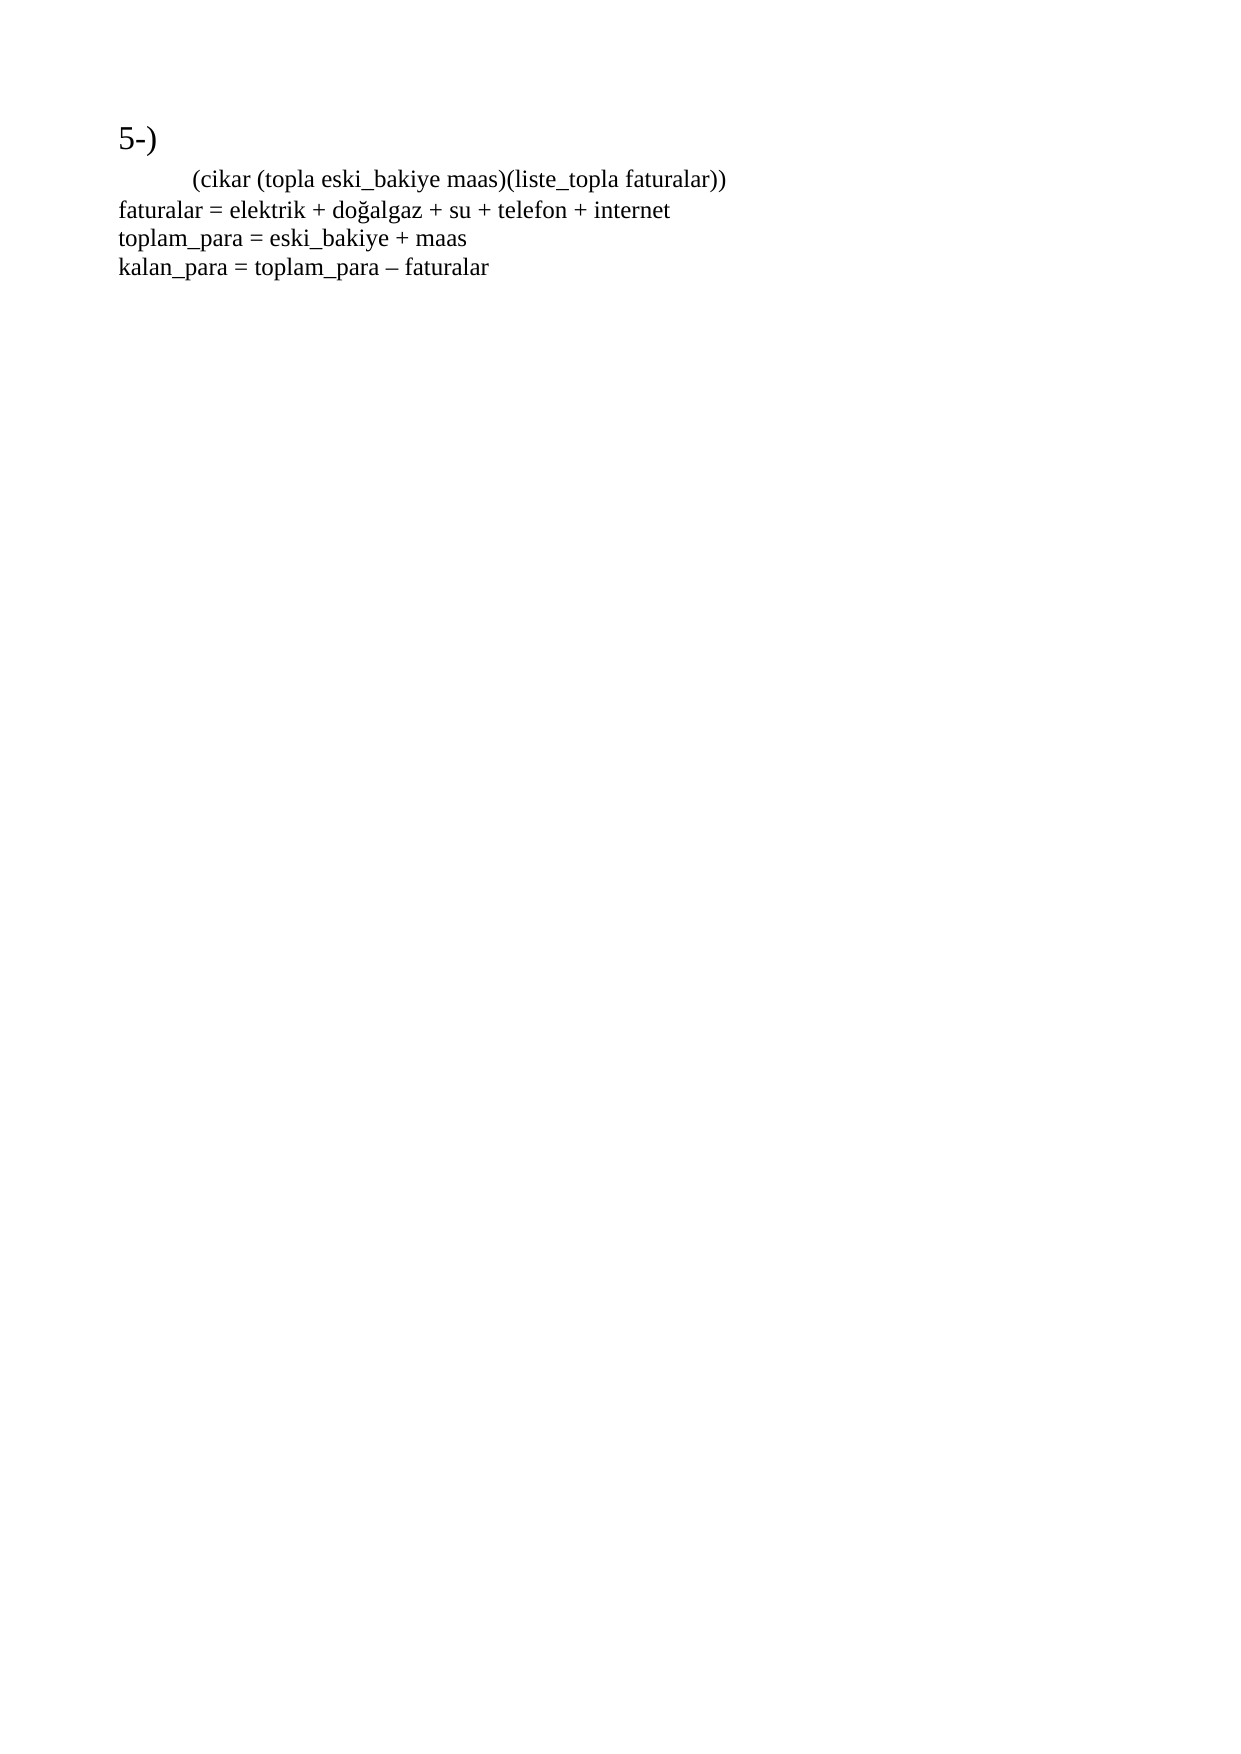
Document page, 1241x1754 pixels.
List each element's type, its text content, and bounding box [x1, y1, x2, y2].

text toplam_para = eski_bakiye + maas [118, 223, 1122, 252]
text faturalar = elektrik + doğalgaz + su + telefon + internet [118, 195, 1122, 223]
text kalan_para = toplam_para – faturalar [118, 252, 1122, 281]
text 5-) [118, 118, 1122, 156]
text (cikar (topla eski_bakiye maas)(liste_topla faturalar)) [118, 156, 1122, 195]
